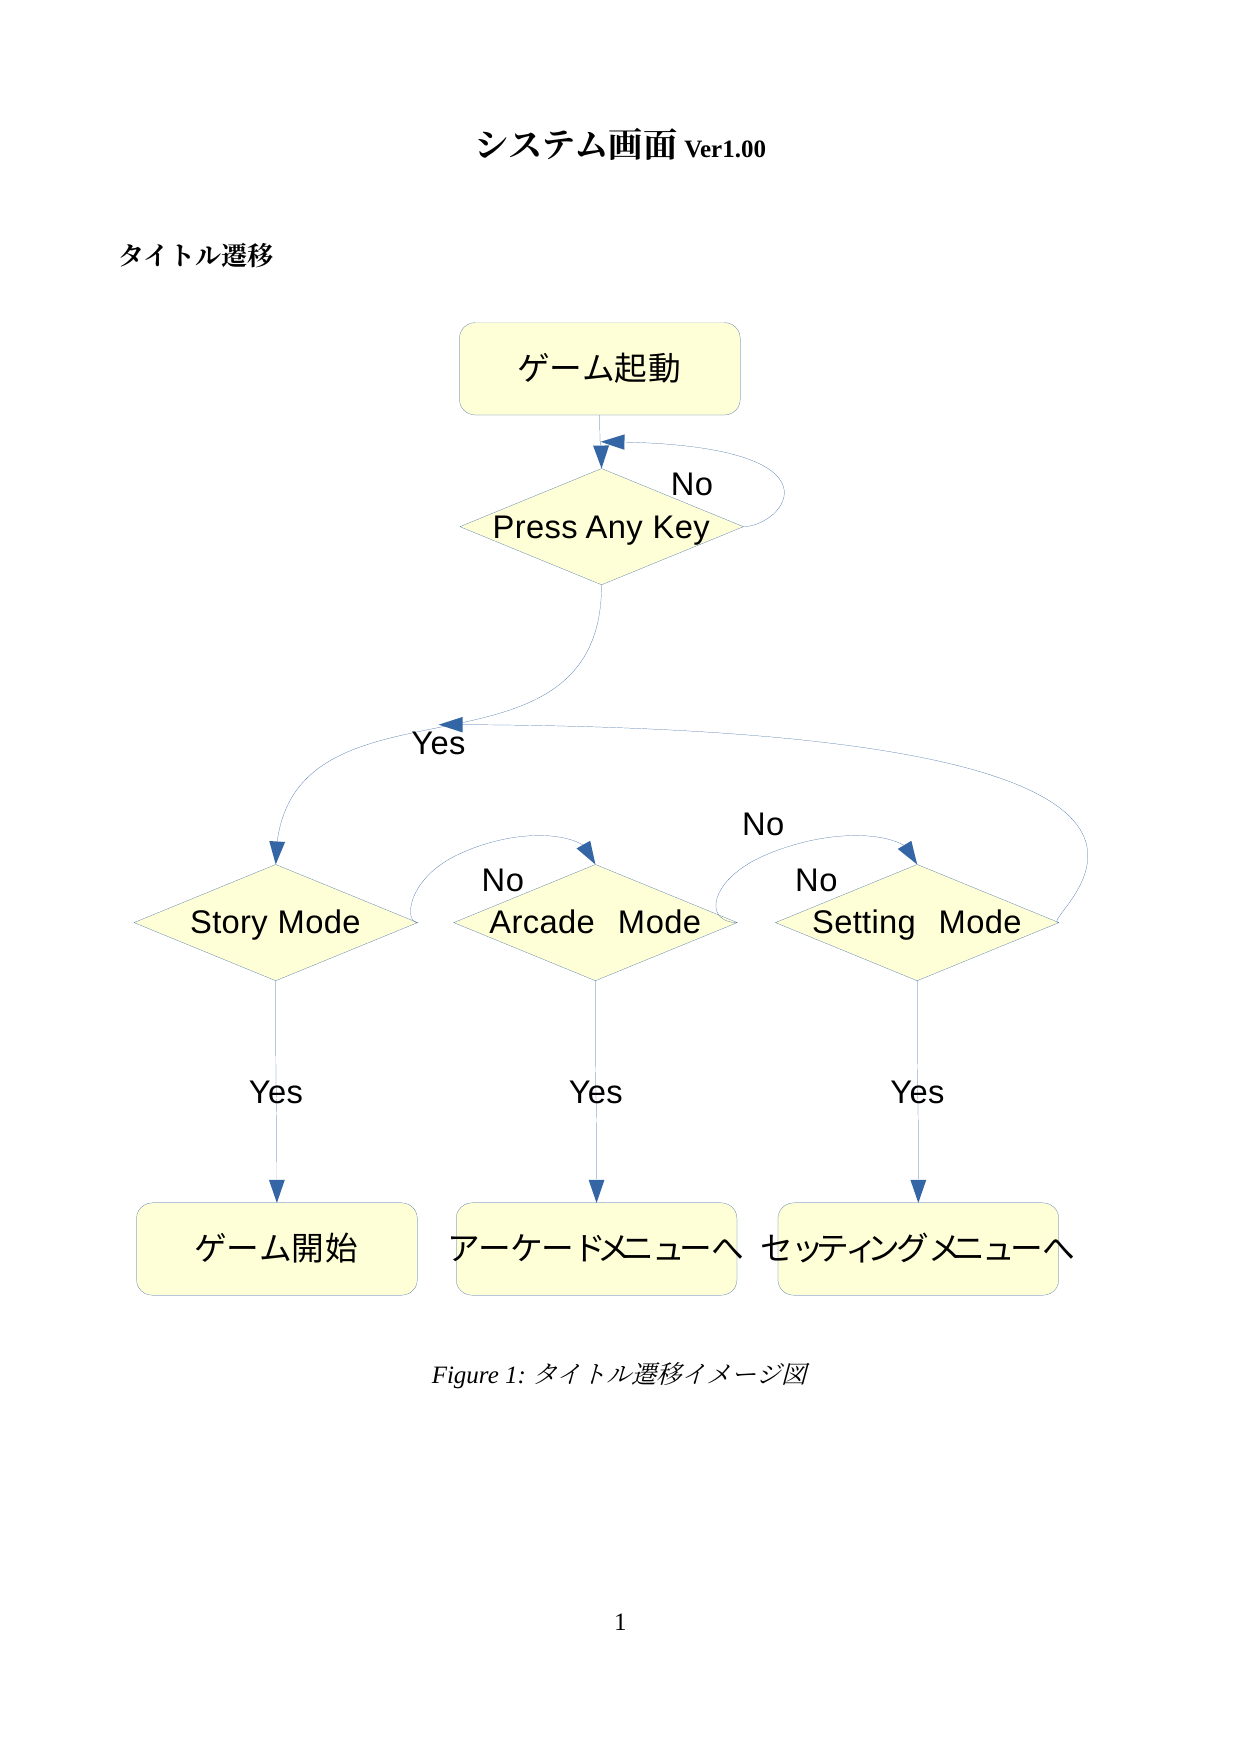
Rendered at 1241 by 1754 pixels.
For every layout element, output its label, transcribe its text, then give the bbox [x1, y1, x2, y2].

text Figure 1: タイトル遷移イメージ図 [118, 304, 1122, 1391]
text タイトル遷移 [118, 235, 1122, 273]
text システム画面Ver1.00 [118, 118, 1122, 167]
